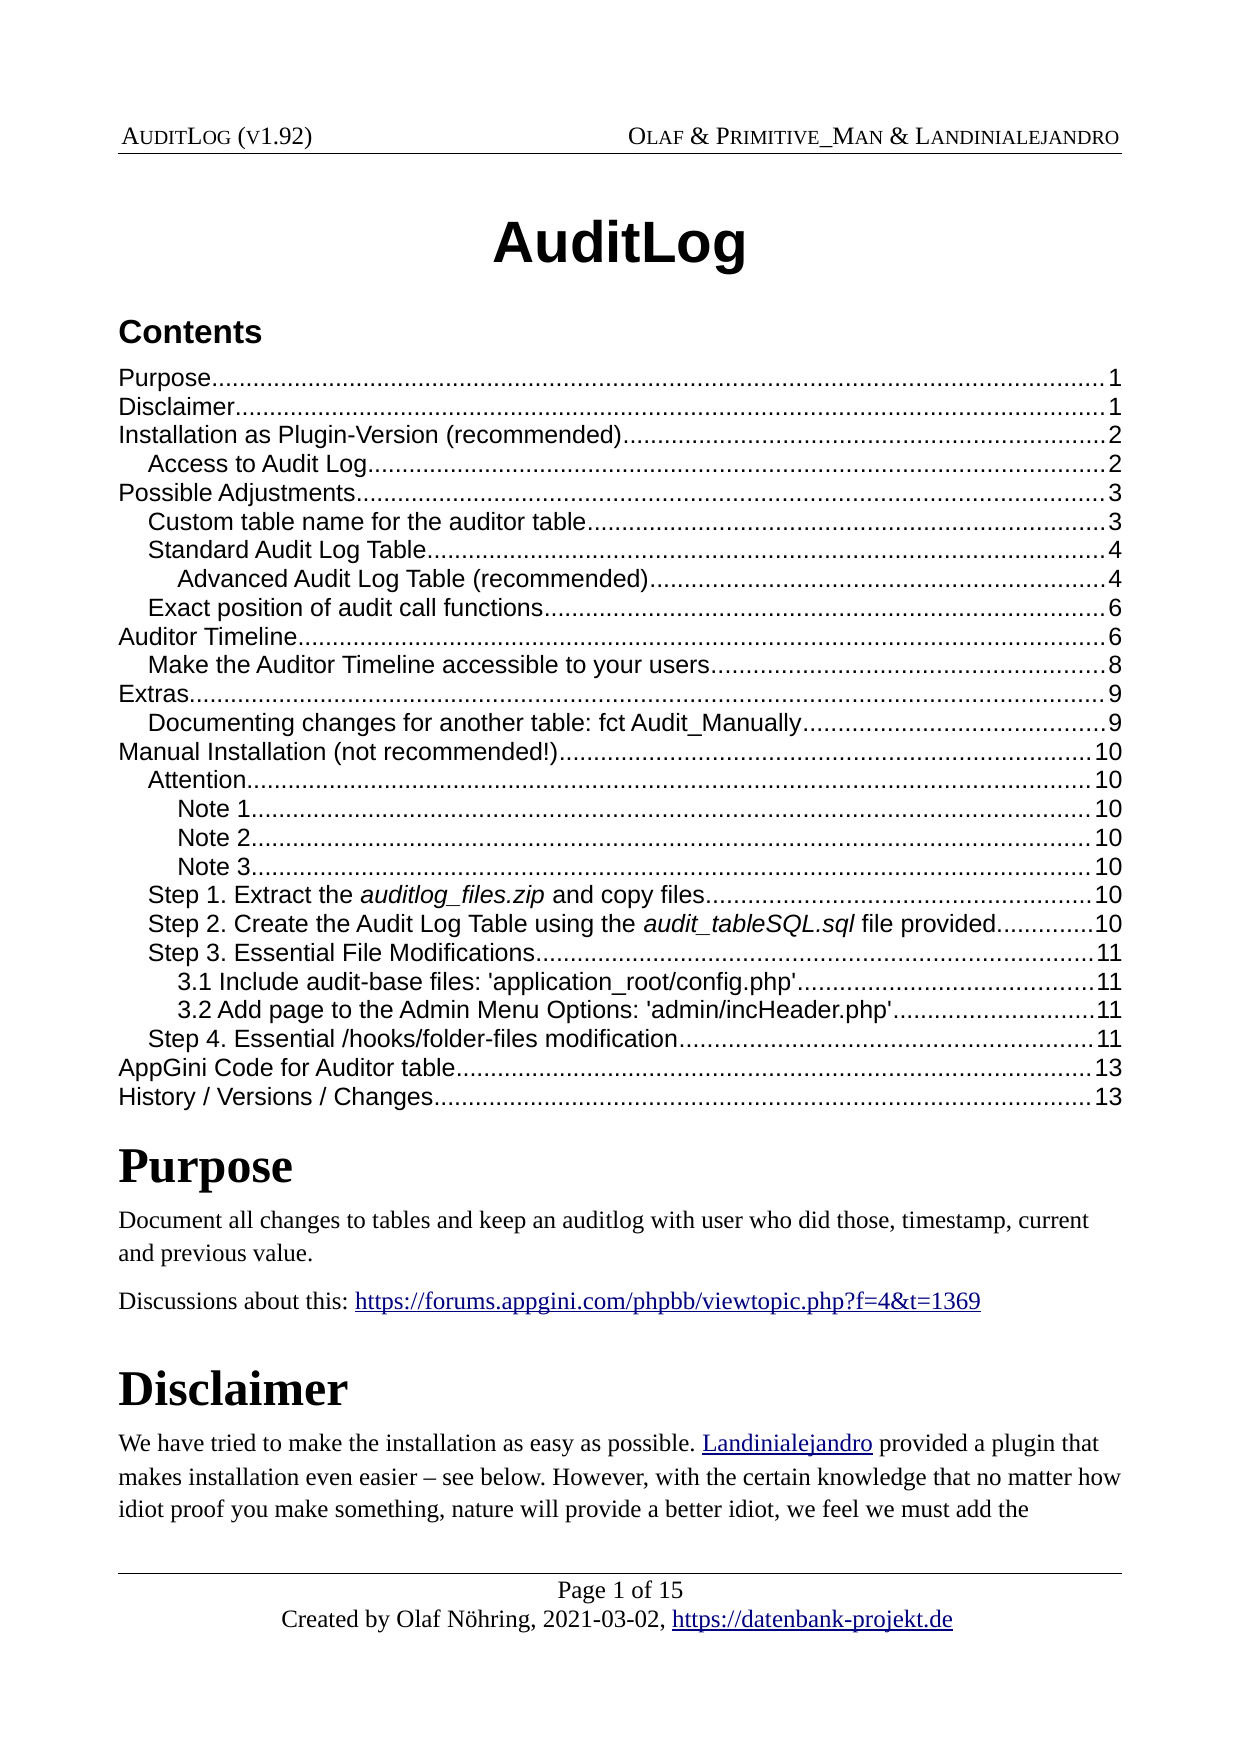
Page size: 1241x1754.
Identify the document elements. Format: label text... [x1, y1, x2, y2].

text Make the Auditor Timeline accessible to your users 8 [148, 650, 1122, 679]
text AppGini Code for Auditor table 13 [118, 1053, 1122, 1082]
text Disclaimer 1 [118, 392, 1122, 420]
text Document all changes to tables and keep an auditlog with user who did those, timestamp, current and previous value. [118, 1205, 1122, 1267]
text Custom table name for the auditor table 3 [148, 507, 1122, 535]
text Exact position of audit call functions 6 [148, 593, 1122, 622]
text Installation as Plugin-Version (recommended) 2 [118, 420, 1122, 449]
text Step 3. Essential File Modifications 11 [148, 938, 1122, 967]
text Manual Installation (not recommended!) 10 [118, 737, 1122, 765]
text Discussions about this: https://forums.appgini.com/phpbb/viewtopic.php?f=4&t=1369 [118, 1286, 1122, 1315]
text Auditor Timeline 6 [118, 622, 1122, 650]
text Step 1. Extract the auditlog_files.zip and copy files 10 [148, 880, 1122, 909]
text We have tried to make the installation as easy as possible. Landinialejandro provided a plugin that makes installation even easier – see below. However, with the certain knowledge that no matter how idiot proof you make something, nature will provide a better idiot, we feel we must add the [118, 1428, 1122, 1523]
text Advanced Audit Log Table (recommended) 4 [177, 564, 1122, 593]
text Attention 10 [148, 765, 1122, 794]
text Note 1 10 [177, 794, 1122, 823]
text Possible Adjustments 3 [118, 478, 1122, 507]
text Step 2. Create the Audit Log Table using the audit_tableSQL.sql file provided. 10 [148, 909, 1122, 938]
subtitle Contents [118, 312, 1122, 350]
text Access to Audit Log 2 [148, 449, 1122, 478]
text Step 4. Essential /hooks/folder-files modification 11 [148, 1024, 1122, 1053]
text Note 2 10 [177, 823, 1122, 852]
text Note 3 10 [177, 852, 1122, 880]
title AuditLog [118, 207, 1122, 274]
text Purpose 1 [118, 363, 1122, 392]
text History / Versions / Changes 13 [118, 1082, 1122, 1110]
text 3.1 Include audit-base files: 'application_root/config.php' 11 [177, 967, 1122, 995]
subtitle Purpose [118, 1135, 1122, 1193]
subtitle Disclaimer [118, 1358, 1122, 1416]
text Extras 9 [118, 679, 1122, 708]
text 3.2 Add page to the Admin Menu Options: 'admin/incHeader.php' 11 [177, 995, 1122, 1024]
text Standard Audit Log Table 4 [148, 535, 1122, 564]
text Documenting changes for another table: fct Audit_Manually 9 [148, 708, 1122, 737]
